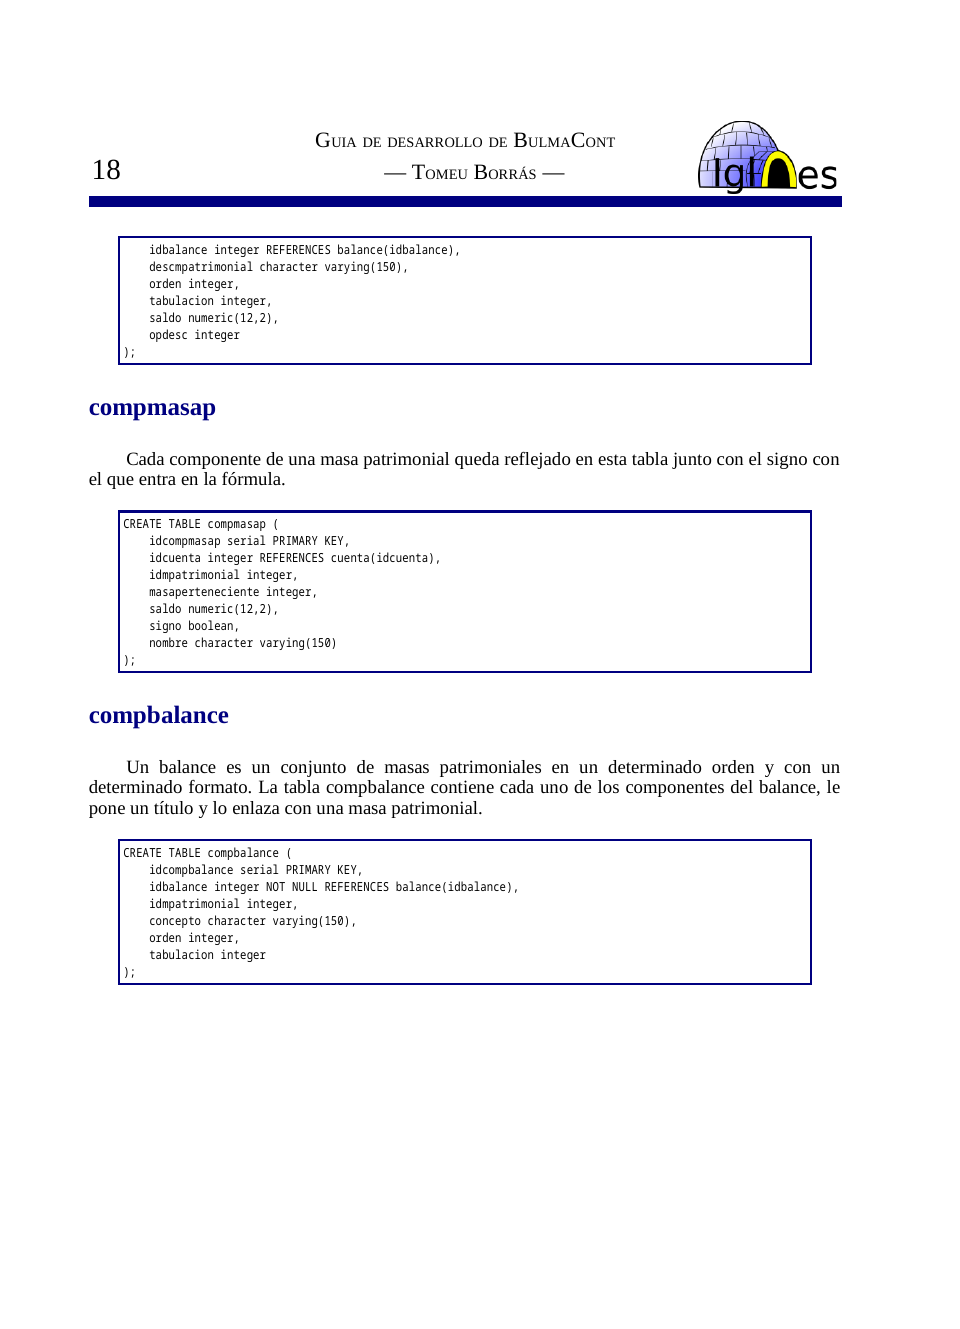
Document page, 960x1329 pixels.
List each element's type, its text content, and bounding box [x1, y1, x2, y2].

text signo boolean, [120, 612, 810, 629]
text ); [120, 338, 810, 363]
text orden integer, [120, 924, 810, 941]
text saldo numeric(12,2), [120, 304, 810, 321]
text Un balance es un conjunto de masas patrimoniales en un determinado orden y con un determinado formato. La tabla compbalance contiene cada uno de los componentes del balance, le pone un título y lo enlaza con una masa patrimonial. [88, 756, 842, 818]
text idcompmasap serial PRIMARY KEY, [120, 527, 810, 544]
text tabulacion integer, [120, 287, 810, 304]
picture [698, 121, 837, 194]
text masaperteneciente integer, [120, 578, 810, 595]
text Cada componente de una masa patrimonial queda reflejado en esta tabla junto con el signo con el que entra en la fórmula. [88, 448, 842, 489]
text compbalance [88, 701, 842, 728]
text ); [120, 646, 810, 671]
text CREATE TABLE compmasap ( [120, 513, 810, 527]
text opdesc integer [120, 321, 810, 338]
text idcuenta integer REFERENCES cuenta(idcuenta), [120, 544, 810, 561]
text idmpatrimonial integer, [120, 561, 810, 578]
text compmasap [88, 393, 842, 420]
text descmpatrimonial character varying(150), [120, 253, 810, 270]
text idbalance integer REFERENCES balance(idbalance), [120, 238, 810, 253]
text saldo numeric(12,2), [120, 595, 810, 612]
text concepto character varying(150), [120, 907, 810, 924]
text idcompbalance serial PRIMARY KEY, [120, 856, 810, 873]
text tabulacion integer [120, 941, 810, 958]
text idbalance integer NOT NULL REFERENCES balance(idbalance), [120, 873, 810, 890]
text orden integer, [120, 270, 810, 287]
text nombre character varying(150) [120, 629, 810, 646]
text idmpatrimonial integer, [120, 890, 810, 907]
text CREATE TABLE compbalance ( [120, 841, 810, 856]
text ); [120, 958, 810, 983]
